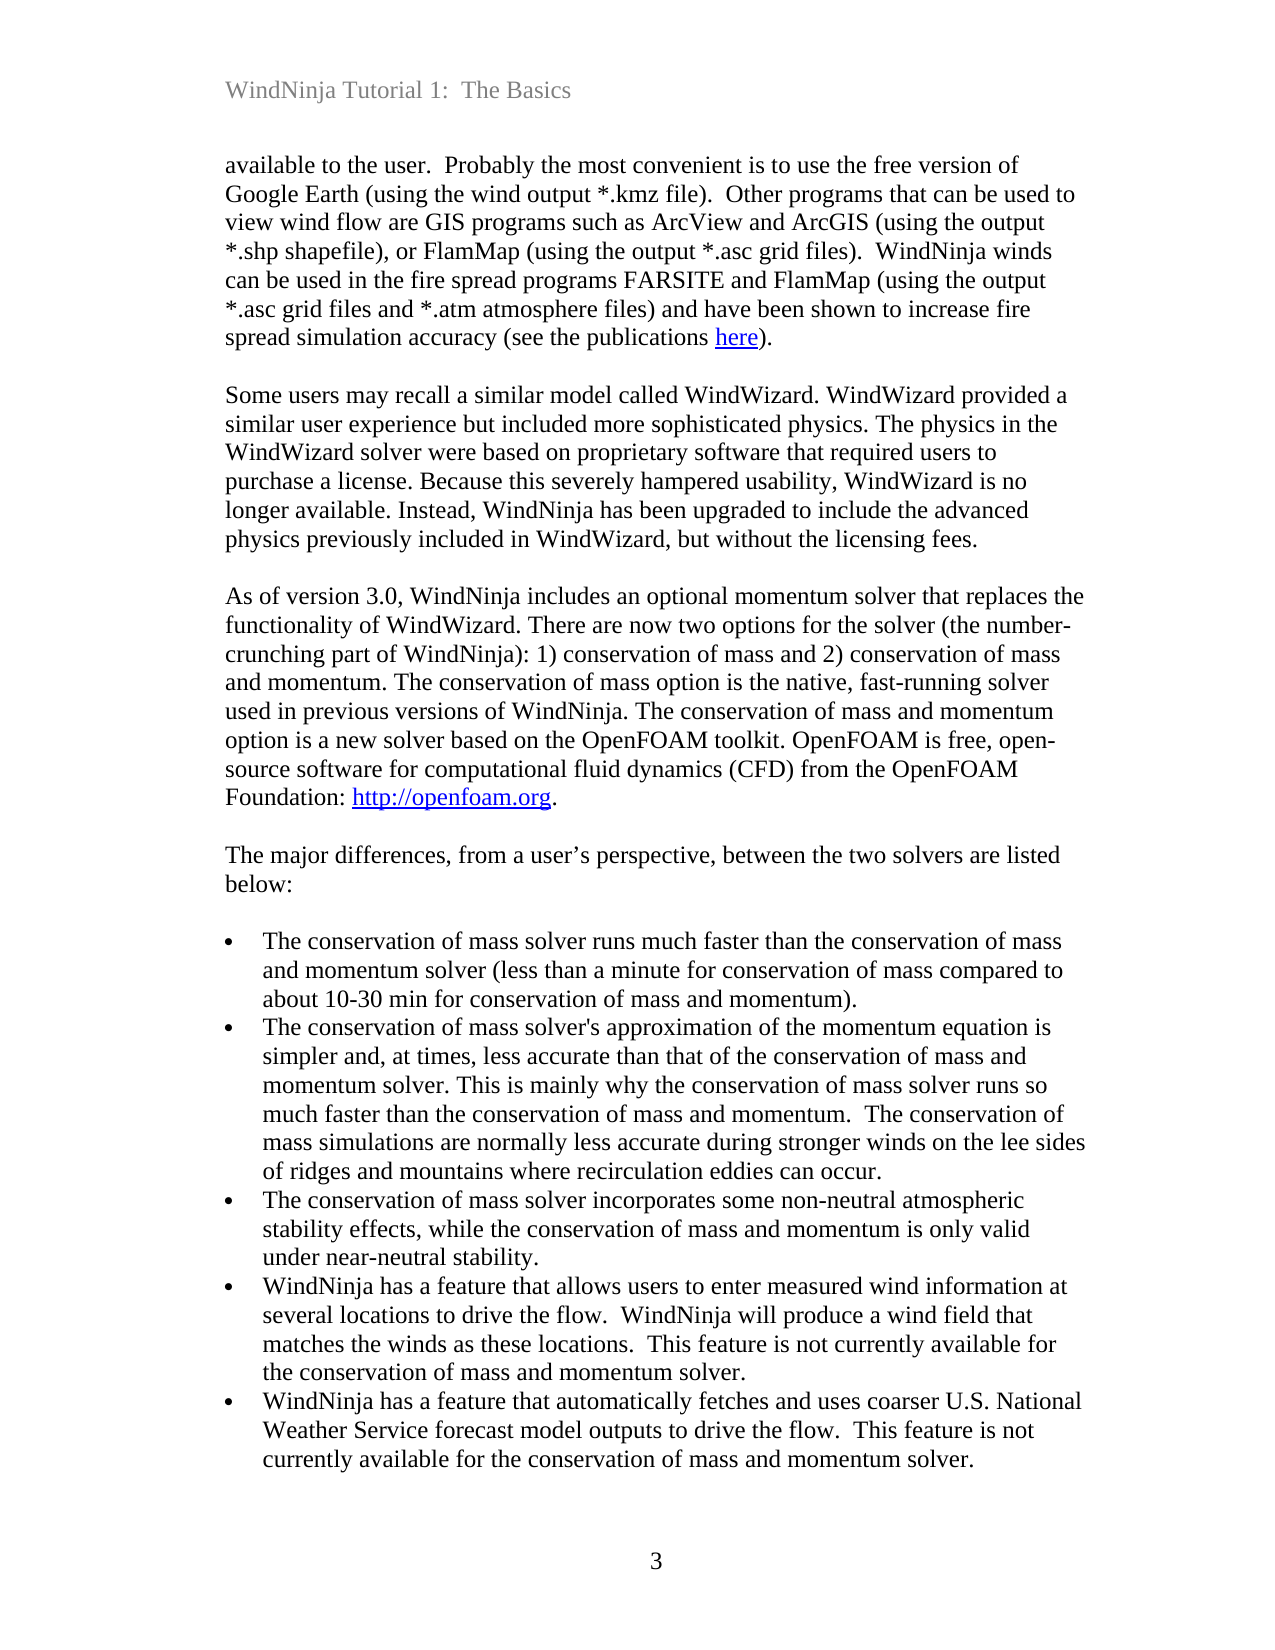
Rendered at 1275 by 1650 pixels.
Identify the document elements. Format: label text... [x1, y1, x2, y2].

list The conservation of mass solver's approximation of the momentum equation is simpler and, at times, less accurate than that of the conservation of mass and momentum solver. This is mainly why the conservation of mass solver runs so much faster than the conservation of mass and momentum. The conservation of mass simulations are normally less accurate during stronger winds on the lee sides of ridges and mountains where recirculation eddies can occur. [225, 1012, 1087, 1185]
list The conservation of mass solver runs much faster than the conservation of mass and momentum solver (less than a minute for conservation of mass compared to about 10-30 min for conservation of mass and momentum). [225, 926, 1087, 1012]
list WindNinja has a feature that automatically fetches and uses coarser U.S. National Weather Service forecast model outputs to drive the flow. This feature is not currently available for the conservation of mass and momentum solver. [225, 1386, 1087, 1472]
list The conservation of mass solver incorporates some non-neutral atmospheric stability effects, while the conservation of mass and momentum is only valid under near-neutral stability. [225, 1185, 1087, 1271]
text As of version 3.0, WindNinja includes an optional momentum solver that replaces the functionality of WindWizard. There are now two options for the solver (the number-crunching part of WindNinja): 1) conservation of mass and 2) conservation of mass and momentum. The conservation of mass option is the native, fast-running solver used in previous versions of WindNinja. The conservation of mass and momentum option is a new solver based on the OpenFOAM toolkit. OpenFOAM is free, open-source software for computational fluid dynamics (CFD) from the OpenFOAM Foundation: http://openfoam.org. [225, 581, 1087, 811]
list WindNinja has a feature that allows users to enter measured wind information at several locations to drive the flow. WindNinja will produce a wind field that matches the winds as these locations. This feature is not currently available for the conservation of mass and momentum solver. [225, 1271, 1087, 1386]
text Some users may recall a similar model called WindWizard. WindWizard provided a similar user experience but included more sophisticated physics. The physics in the WindWizard solver were based on proprietary software that required users to purchase a license. Because this severely hampered usability, WindWizard is no longer available. Instead, WindNinja has been upgraded to include the advanced physics previously included in WindWizard, but without the licensing fees. [225, 380, 1087, 552]
text The major differences, from a user’s perspective, between the two solvers are listed below: [225, 840, 1087, 897]
text available to the user. Probably the most convenient is to use the free version of Google Earth (using the wind output *.kmz file). Other programs that can be used to view wind flow are GIS programs such as ArcView and ArcGIS (using the output *.shp shapefile), or FlamMap (using the output *.asc grid files). WindNinja winds can be used in the fire spread programs FARSITE and FlamMap (using the output *.asc grid files and *.atm atmosphere files) and have been shown to increase fire spread simulation accuracy (see the publications here). [225, 150, 1087, 351]
